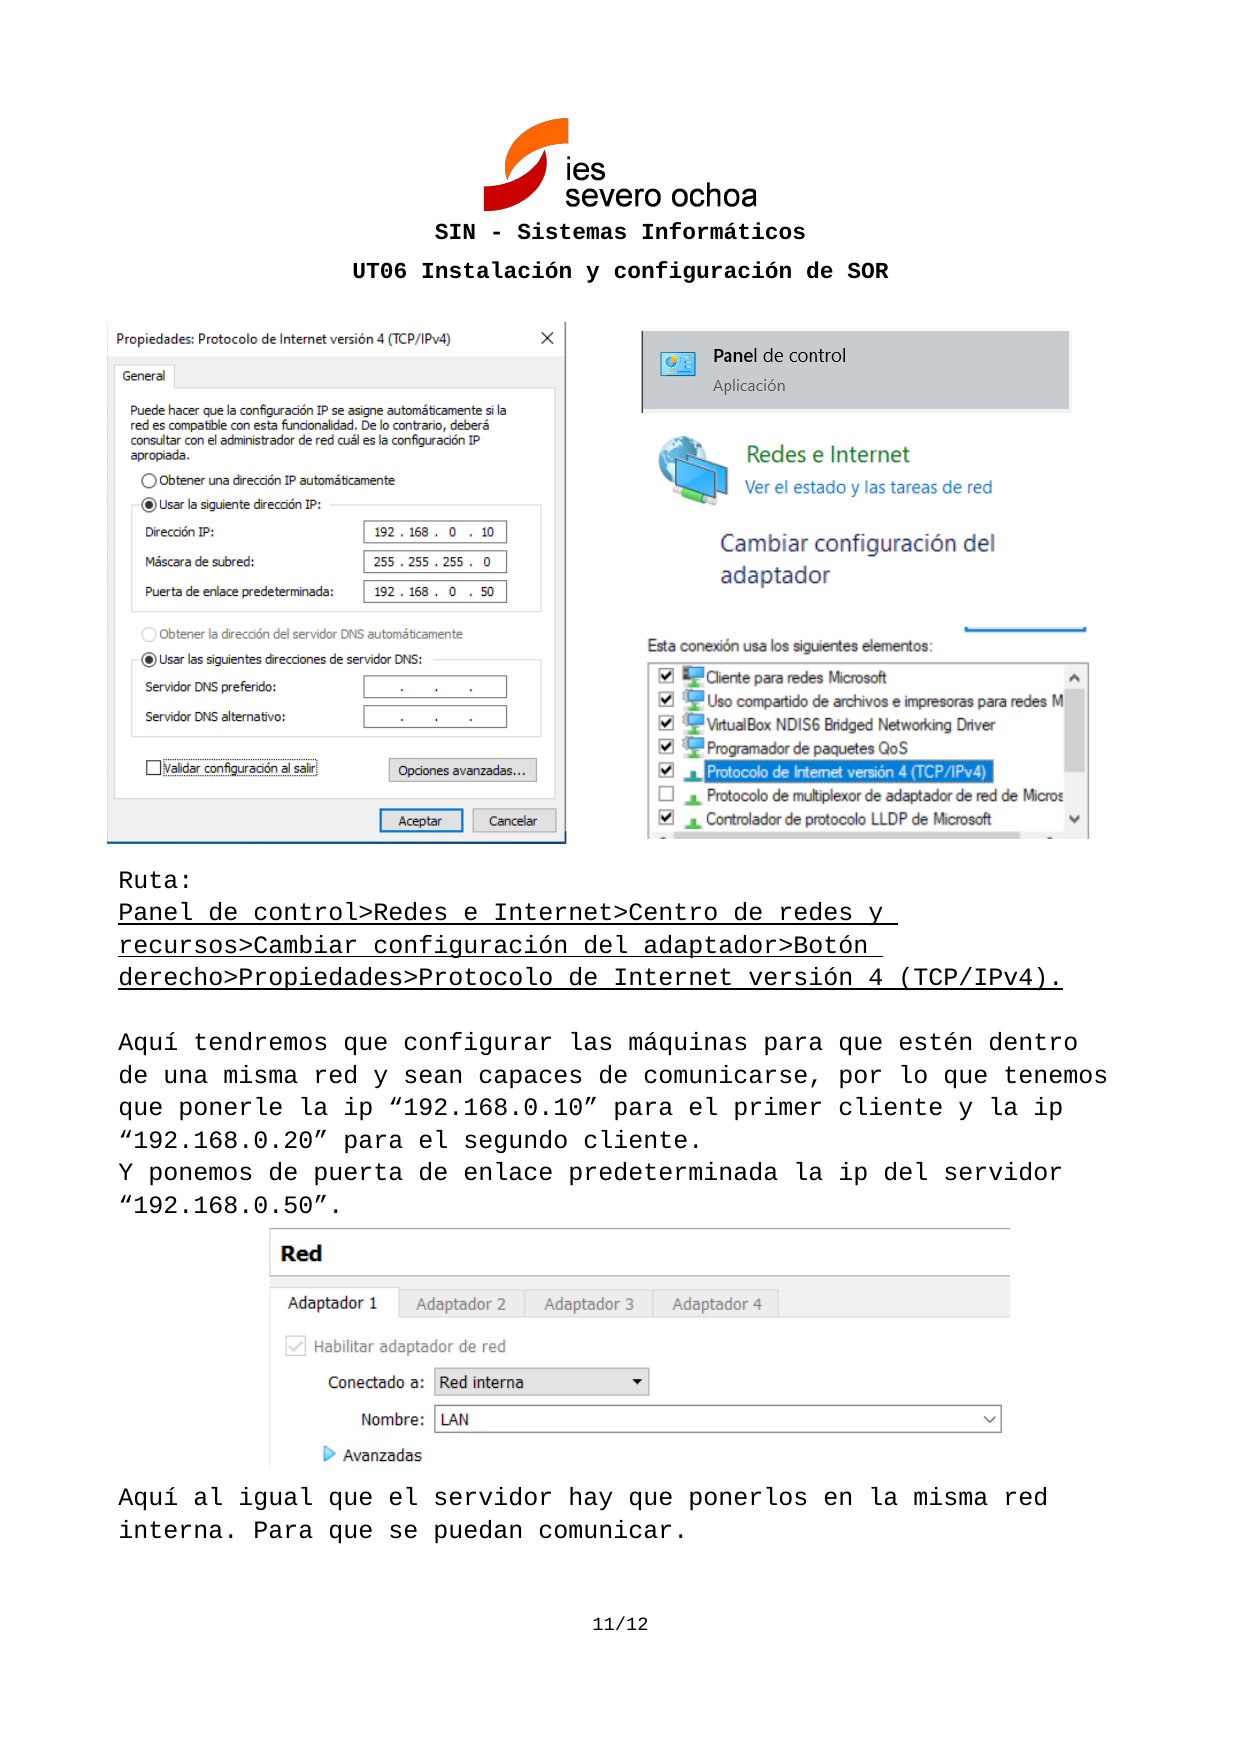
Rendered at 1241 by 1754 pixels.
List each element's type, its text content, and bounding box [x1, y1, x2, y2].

text Y ponemos de puerta de enlace predeterminada la ip del servidor “192.168.0.50”. [118, 1160, 1122, 1221]
picture [483, 118, 757, 211]
picture [107, 322, 567, 844]
picture [269, 1228, 1011, 1469]
text Aquí tendremos que configurar las máquinas para que estén dentro de una misma red y sean capaces de comunicarse, por lo que tenemos que ponerle la ip “192.168.0.10” para el primer cliente y la ip “192.168.0.20” para el segundo cliente. [118, 1030, 1122, 1156]
text Aquí al igual que el servidor hay que ponerlos en la misma red interna. Para que se puedan comunicar. [118, 1485, 1122, 1546]
text Panel de control>Redes e Internet>Centro de redes y recursos>Cambiar configuración del adaptador>Botón derecho>Propiedades>Protocolo de Internet versión 4 (TCP/IPv4). [118, 900, 1122, 993]
picture [641, 331, 1072, 413]
picture [643, 627, 1100, 839]
picture [708, 520, 1043, 601]
picture [641, 423, 1079, 509]
text Ruta: [118, 867, 1122, 896]
